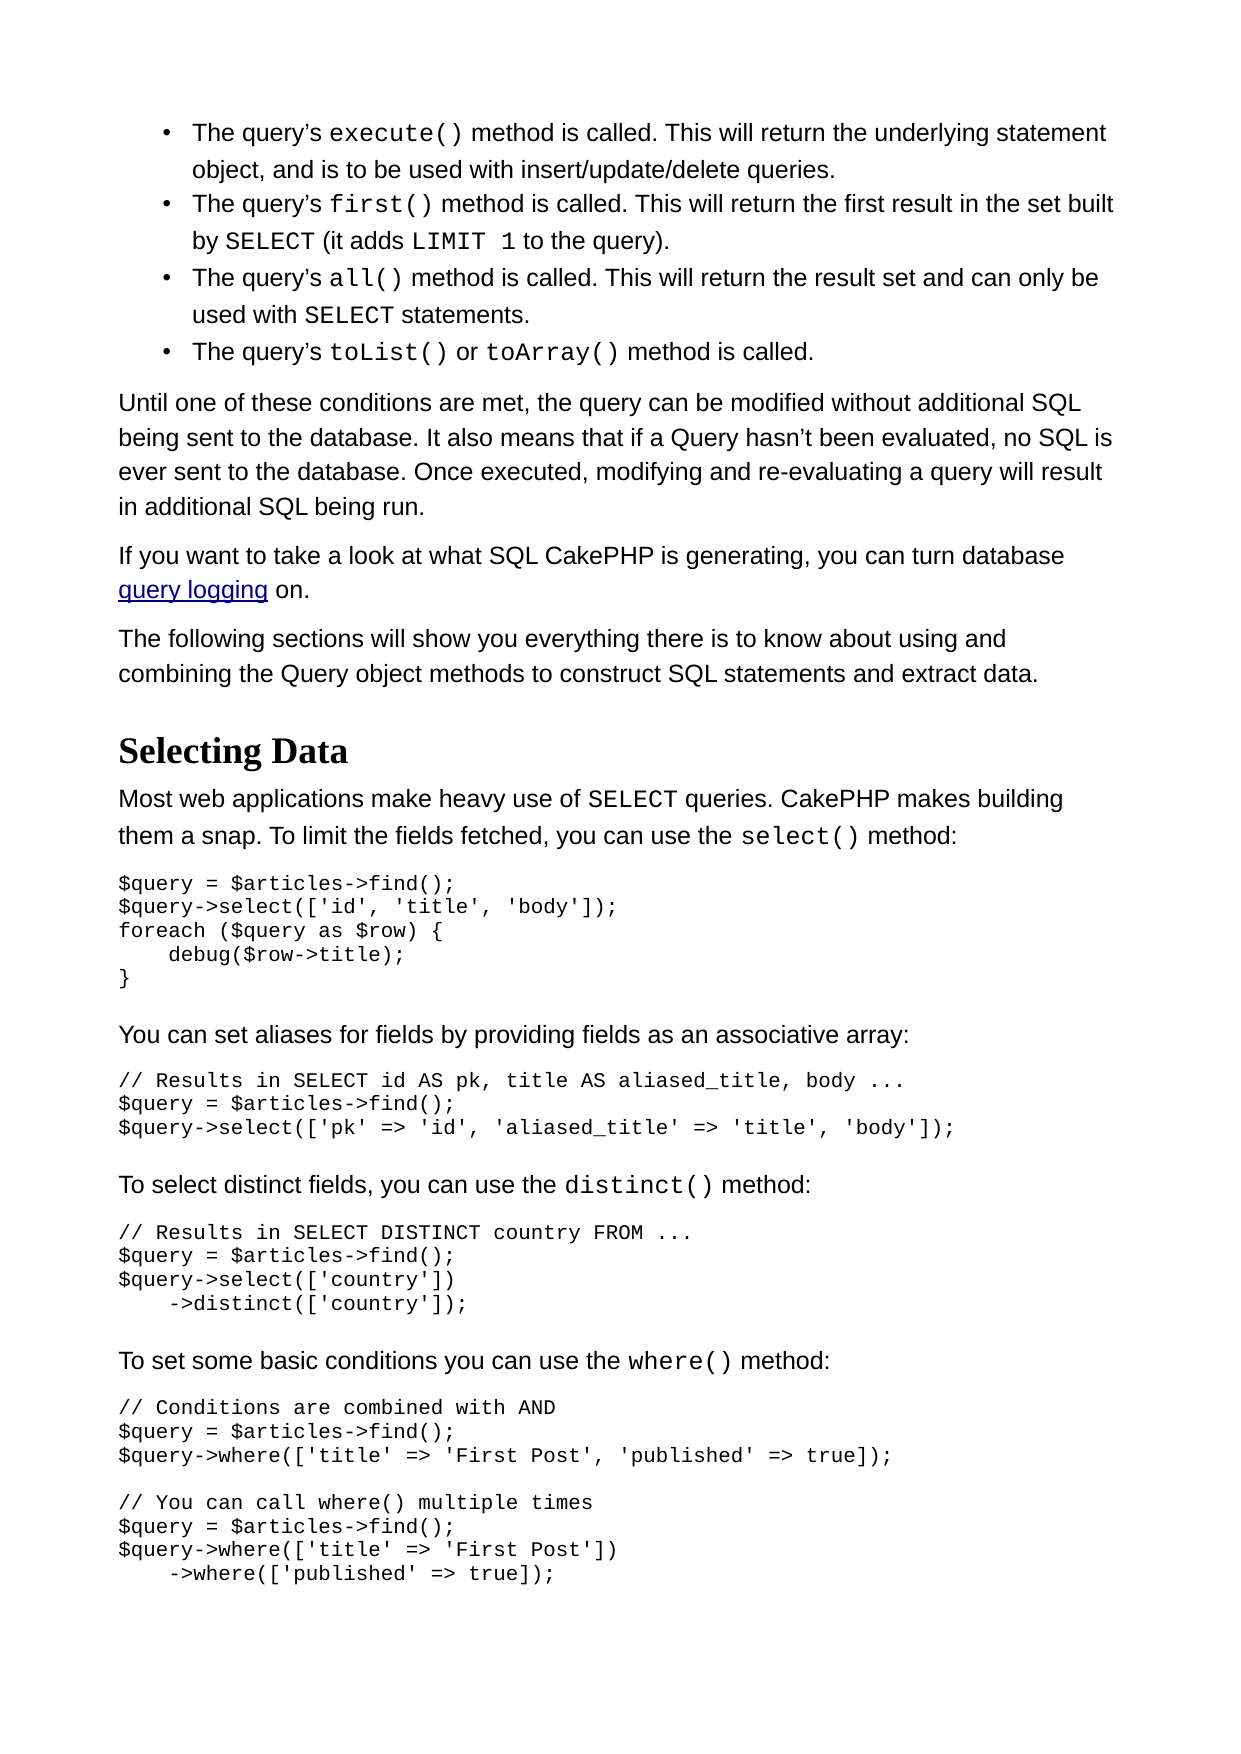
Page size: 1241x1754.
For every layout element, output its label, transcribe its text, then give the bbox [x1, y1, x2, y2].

text $query->select(['pk' => 'id', 'aliased_title' => 'title', 'body']); [118, 1117, 1122, 1141]
text To set some basic conditions you can use the where() method: [118, 1346, 1122, 1377]
text $query = $articles->find(); [118, 1421, 1122, 1445]
text ->distinct(['country']); [118, 1293, 1122, 1316]
text To select distinct fields, you can use the distinct() method: [118, 1170, 1122, 1201]
list The query’s toList() or toArray() method is called. [162, 337, 1122, 368]
text $query = $articles->find(); [118, 1093, 1122, 1117]
text // You can call where() multiple times [118, 1492, 1122, 1516]
text $query = $articles->find(); [118, 1245, 1122, 1269]
text $query = $articles->find(); [118, 873, 1122, 896]
text Until one of these conditions are met, the query can be modified without additional SQL being sent to the database. It also means that if a Query hasn’t been evaluated, no SQL is ever sent to the database. Once executed, modifying and re-evaluating a query will result in additional SQL being run. [118, 388, 1122, 521]
text Most web applications make heavy use of SELECT queries. CakePHP makes building them a snap. To limit the fields fetched, you can use the select() method: [118, 784, 1122, 852]
list The query’s first() method is called. This will return the first result in the set built by SELECT (it adds LIMIT 1 to the query). [162, 189, 1122, 257]
subtitle Selecting Data [118, 729, 1122, 772]
text You can set aliases for fields by providing fields as an associative array: [118, 1021, 1122, 1049]
text debug($row->title); [118, 944, 1122, 967]
list The query’s all() method is called. This will return the result set and can only be used with SELECT statements. [162, 263, 1122, 331]
text ->where(['published' => true]); [118, 1563, 1122, 1587]
text } [118, 967, 1122, 991]
text If you want to take a look at what SQL CakePHP is generating, you can turn database query logging on. [118, 541, 1122, 604]
text // Conditions are combined with AND [118, 1397, 1122, 1421]
text The following sections will show you everything there is to know about using and combining the Query object methods to construct SQL statements and extract data. [118, 624, 1122, 688]
text $query->select(['id', 'title', 'body']); [118, 896, 1122, 920]
text // Results in SELECT id AS pk, title AS aliased_title, body ... [118, 1069, 1122, 1093]
text $query = $articles->find(); [118, 1516, 1122, 1539]
text foreach ($query as $row) { [118, 920, 1122, 944]
text $query->where(['title' => 'First Post']) [118, 1539, 1122, 1563]
text // Results in SELECT DISTINCT country FROM ... [118, 1222, 1122, 1245]
text $query->select(['country']) [118, 1269, 1122, 1293]
list The query’s execute() method is called. This will return the underlying statement object, and is to be used with insert/update/delete queries. [162, 118, 1122, 183]
text $query->where(['title' => 'First Post', 'published' => true]); [118, 1445, 1122, 1468]
